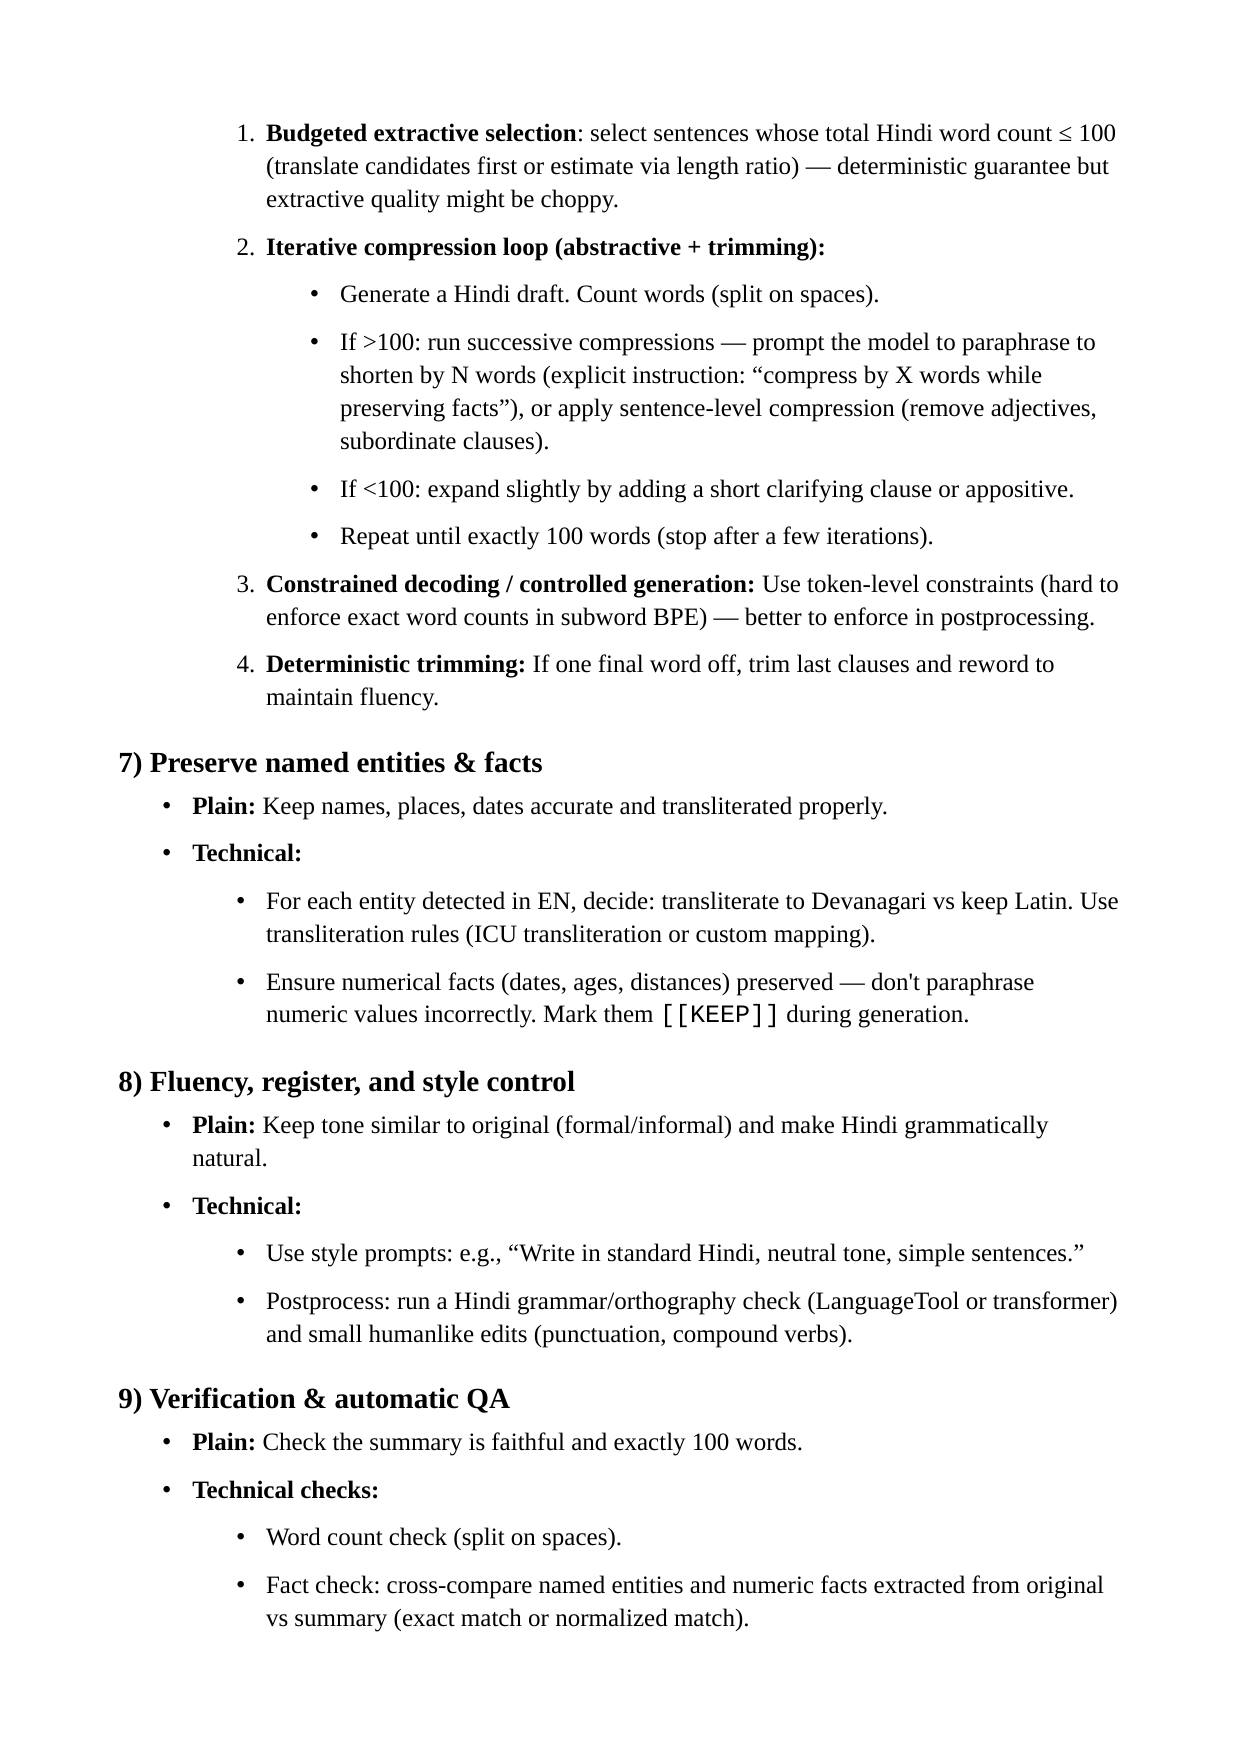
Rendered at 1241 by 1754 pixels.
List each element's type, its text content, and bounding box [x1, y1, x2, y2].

list Word count check (split on spaces). [236, 1522, 1122, 1551]
list Technical checks: [162, 1475, 1122, 1504]
subtitle 9) Verification & automatic QA [118, 1381, 1122, 1415]
list Repeat until exactly 100 words (stop after a few iterations). [310, 521, 1122, 550]
list For each entity detected in EN, decide: transliterate to Devanagari vs keep Latin. Use transliteration rules (ICU transliteration or custom mapping). [236, 886, 1122, 948]
list Technical: [162, 1191, 1122, 1219]
list Plain: Keep tone similar to original (formal/informal) and make Hindi grammatically natural. [162, 1110, 1122, 1172]
list Plain: Keep names, places, dates accurate and transliterated properly. [162, 791, 1122, 819]
list Budgeted extractive selection: select sentences whose total Hindi word count ≤ 100 (translate candidates first or estimate via length ratio) — deterministic guarantee but extractive quality might be choppy. [236, 118, 1122, 213]
list Technical: [162, 838, 1122, 867]
list If <100: expand slightly by adding a short clarifying clause or appositive. [310, 474, 1122, 502]
list Deterministic trimming: If one final word off, trim last clauses and reword to maintain fluency. [236, 649, 1122, 711]
list Constrained decoding / controlled generation: Use token-level constraints (hard to enforce exact word counts in subword BPE) — better to enforce in postprocessing. [236, 569, 1122, 631]
list Ensure numerical facts (dates, ages, distances) preserved — don't paraphrase numeric values incorrectly. Mark them [[KEEP]] during generation. [236, 967, 1122, 1030]
list Plain: Check the summary is faithful and exactly 100 words. [162, 1427, 1122, 1456]
list If >100: run successive compressions — prompt the model to paraphrase to shorten by N words (explicit instruction: “compress by X words while preserving facts”), or apply sentence-level compression (remove adjectives, subordinate clauses). [310, 327, 1122, 455]
list Generate a Hindi draft. Count words (split on spaces). [310, 279, 1122, 308]
subtitle 7) Preserve named entities & facts [118, 745, 1122, 778]
subtitle 8) Fluency, register, and style control [118, 1064, 1122, 1098]
list Use style prompts: e.g., “Write in standard Hindi, neutral tone, simple sentences.” [236, 1238, 1122, 1267]
list Postprocess: run a Hindi grammar/orthography check (LanguageTool or transformer) and small humanlike edits (punctuation, compound verbs). [236, 1286, 1122, 1348]
list Iterative compression loop (abstractive + trimming): [236, 232, 1122, 261]
list Fact check: cross-compare named entities and numeric facts extracted from original vs summary (exact match or normalized match). [236, 1570, 1122, 1632]
